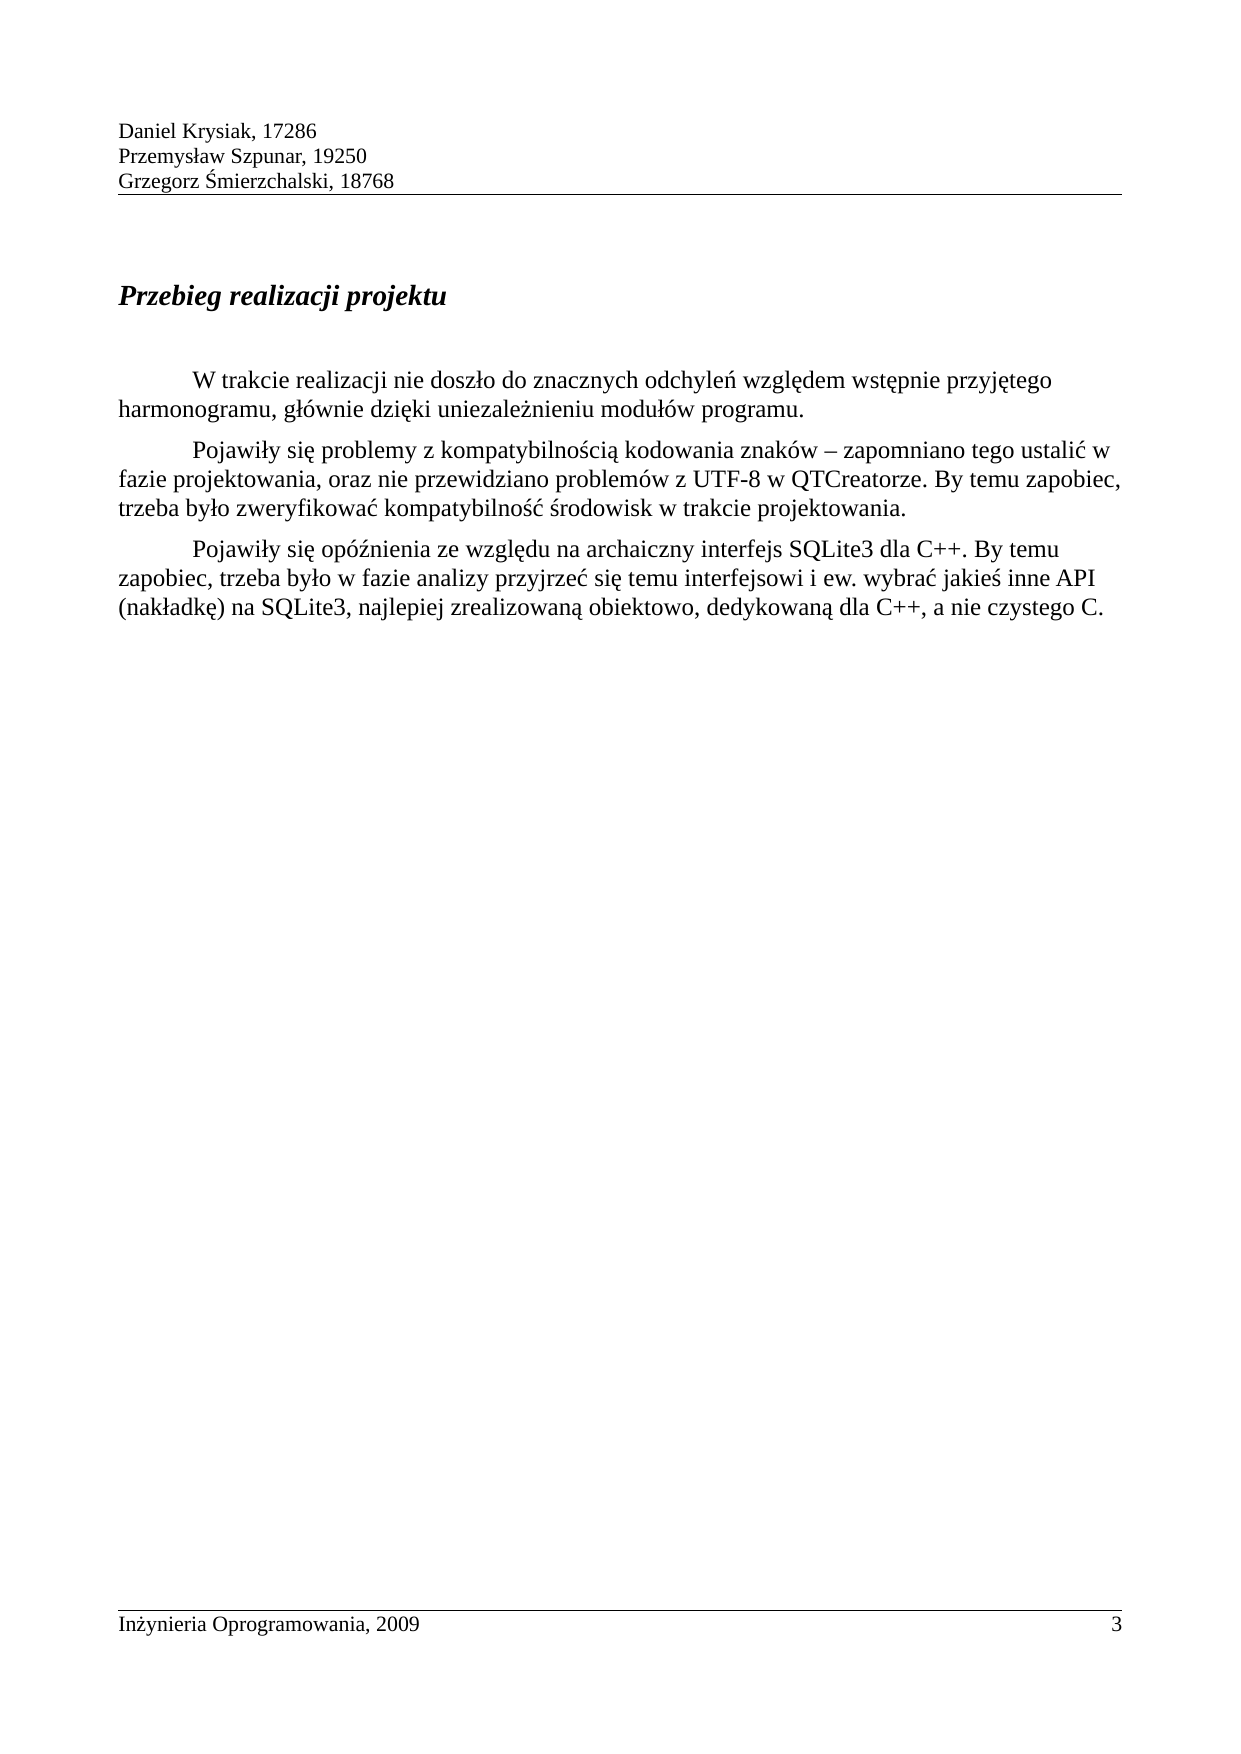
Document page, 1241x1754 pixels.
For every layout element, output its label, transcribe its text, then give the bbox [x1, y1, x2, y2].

text Pojawiły się problemy z kompatybilnością kodowania znaków – zapomniano tego ustalić w fazie projektowania, oraz nie przewidziano problemów z UTF-8 w QTCreatorze. By temu zapobiec, trzeba było zweryfikować kompatybilność środowisk w trakcie projektowania. [118, 435, 1122, 522]
subtitle Przebieg realizacji projektu [118, 278, 1122, 312]
text W trakcie realizacji nie doszło do znacznych odchyleń względem wstępnie przyjętego harmonogramu, głównie dzięki uniezależnieniu modułów programu. [118, 365, 1122, 423]
text Pojawiły się opóźnienia ze względu na archaiczny interfejs SQLite3 dla C++. By temu zapobiec, trzeba było w fazie analizy przyjrzeć się temu interfejsowi i ew. wybrać jakieś inne API (nakładkę) na SQLite3, najlepiej zrealizowaną obiektowo, dedykowaną dla C++, a nie czystego C. [118, 534, 1122, 620]
